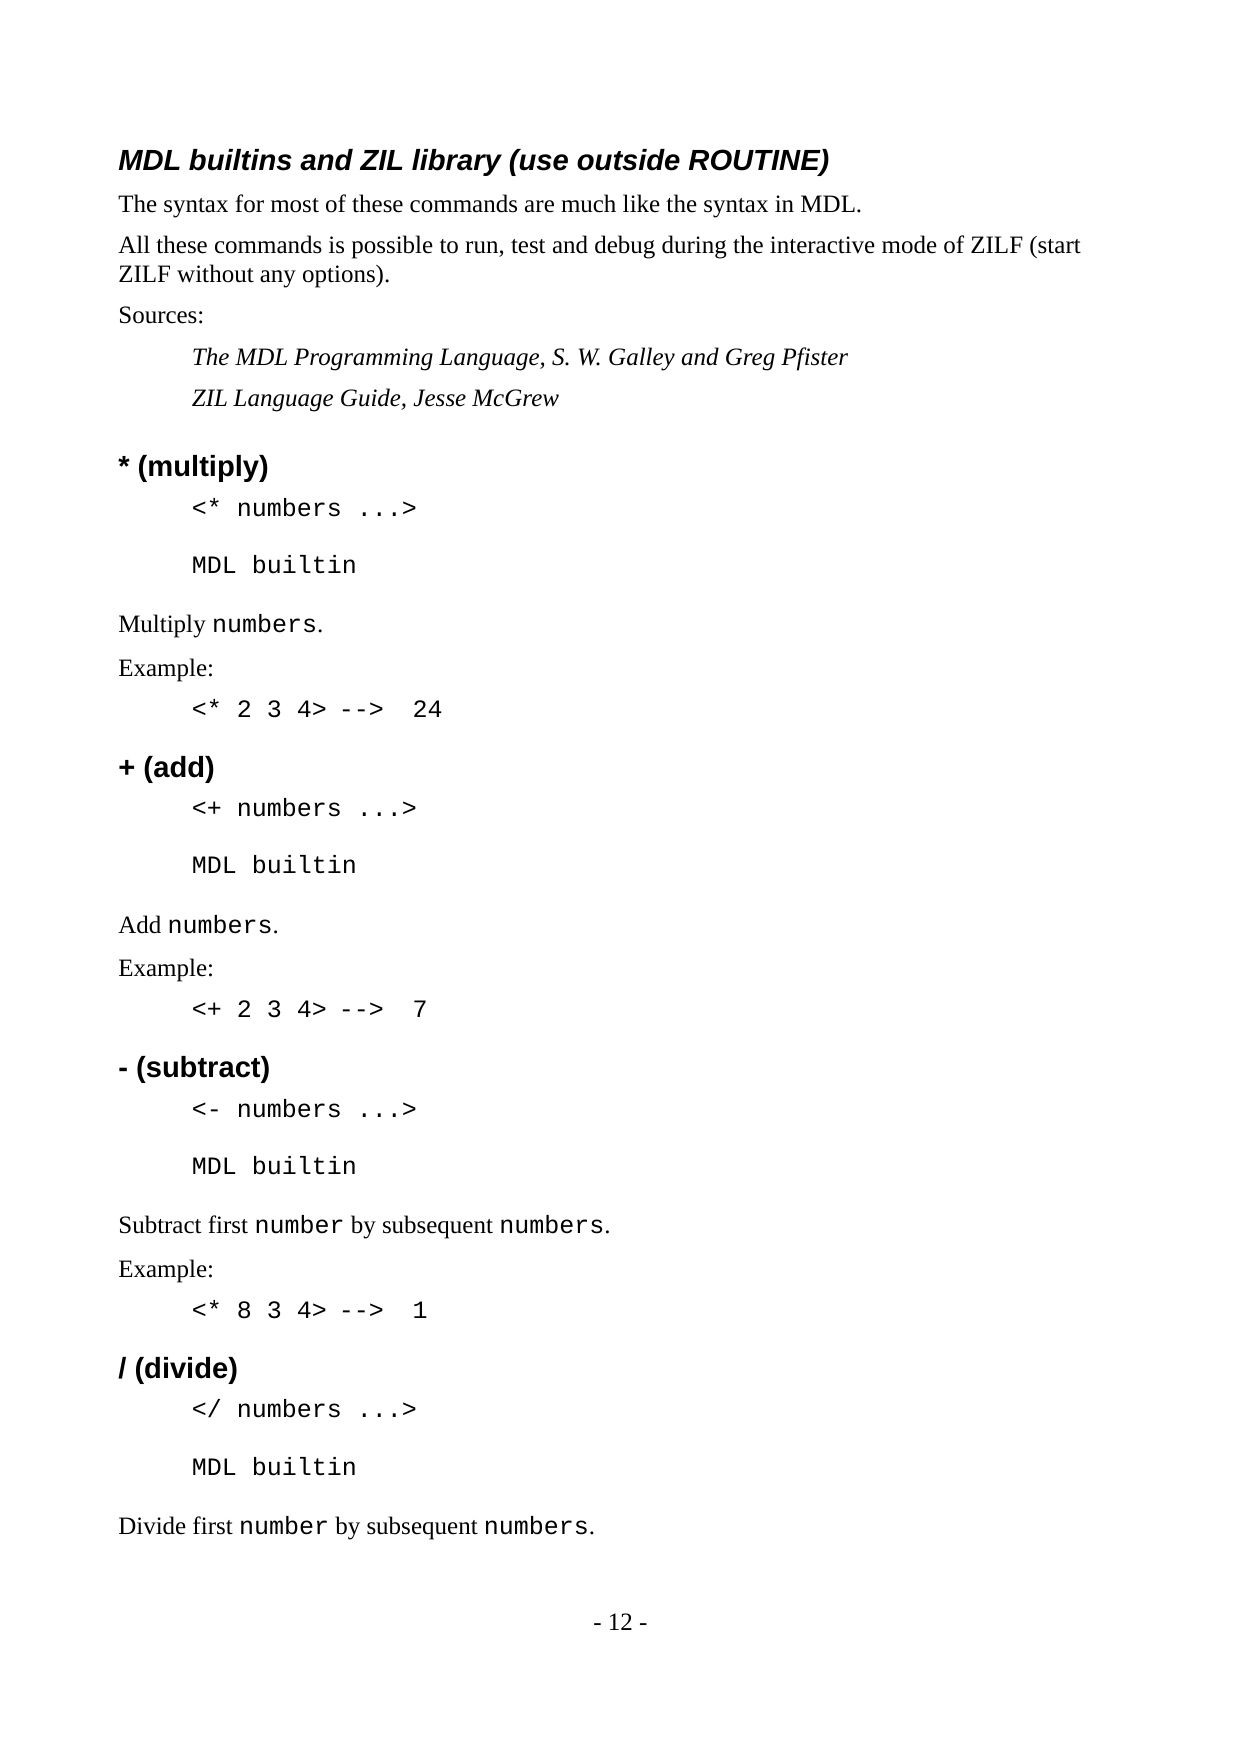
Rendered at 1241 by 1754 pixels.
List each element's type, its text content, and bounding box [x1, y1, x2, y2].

subtitle * (multiply) [118, 449, 1122, 483]
text MDL builtin [192, 1454, 1122, 1482]
text Example: [118, 1254, 1122, 1283]
text The MDL Programming Language, S. W. Galley and Greg Pfister [118, 342, 1122, 370]
text Sources: [118, 300, 1122, 329]
text <+ 2 3 4> --> 7 [118, 994, 1122, 1025]
text ZIL Language Guide, Jesse McGrew [118, 383, 1122, 412]
subtitle - (subtract) [118, 1050, 1122, 1084]
text MDL builtin [192, 853, 1122, 881]
text <* 2 3 4> --> 24 [118, 694, 1122, 725]
text Example: [118, 953, 1122, 982]
subtitle + (add) [118, 750, 1122, 783]
text </ numbers ...> [192, 1397, 1122, 1425]
text <- numbers ...> [192, 1096, 1122, 1125]
text <* numbers ...> [192, 495, 1122, 523]
text Divide first number by subsequent numbers. [118, 1511, 1122, 1542]
text <+ numbers ...> [192, 796, 1122, 824]
text MDL builtin [192, 552, 1122, 581]
text <* 8 3 4> --> 1 [118, 1295, 1122, 1326]
subtitle / (divide) [118, 1351, 1122, 1384]
text MDL builtin [192, 1153, 1122, 1182]
subtitle MDL builtins and ZIL library (use outside ROUTINE) [118, 143, 1122, 177]
text All these commands is possible to run, test and debug during the interactive mode of ZILF (start ZILF without any options). [118, 230, 1122, 288]
text Subtract first number by subsequent numbers. [118, 1211, 1122, 1241]
text Example: [118, 653, 1122, 681]
text Add numbers. [118, 910, 1122, 941]
text Multiply numbers. [118, 609, 1122, 640]
text The syntax for most of these commands are much like the syntax in MDL. [118, 189, 1122, 218]
